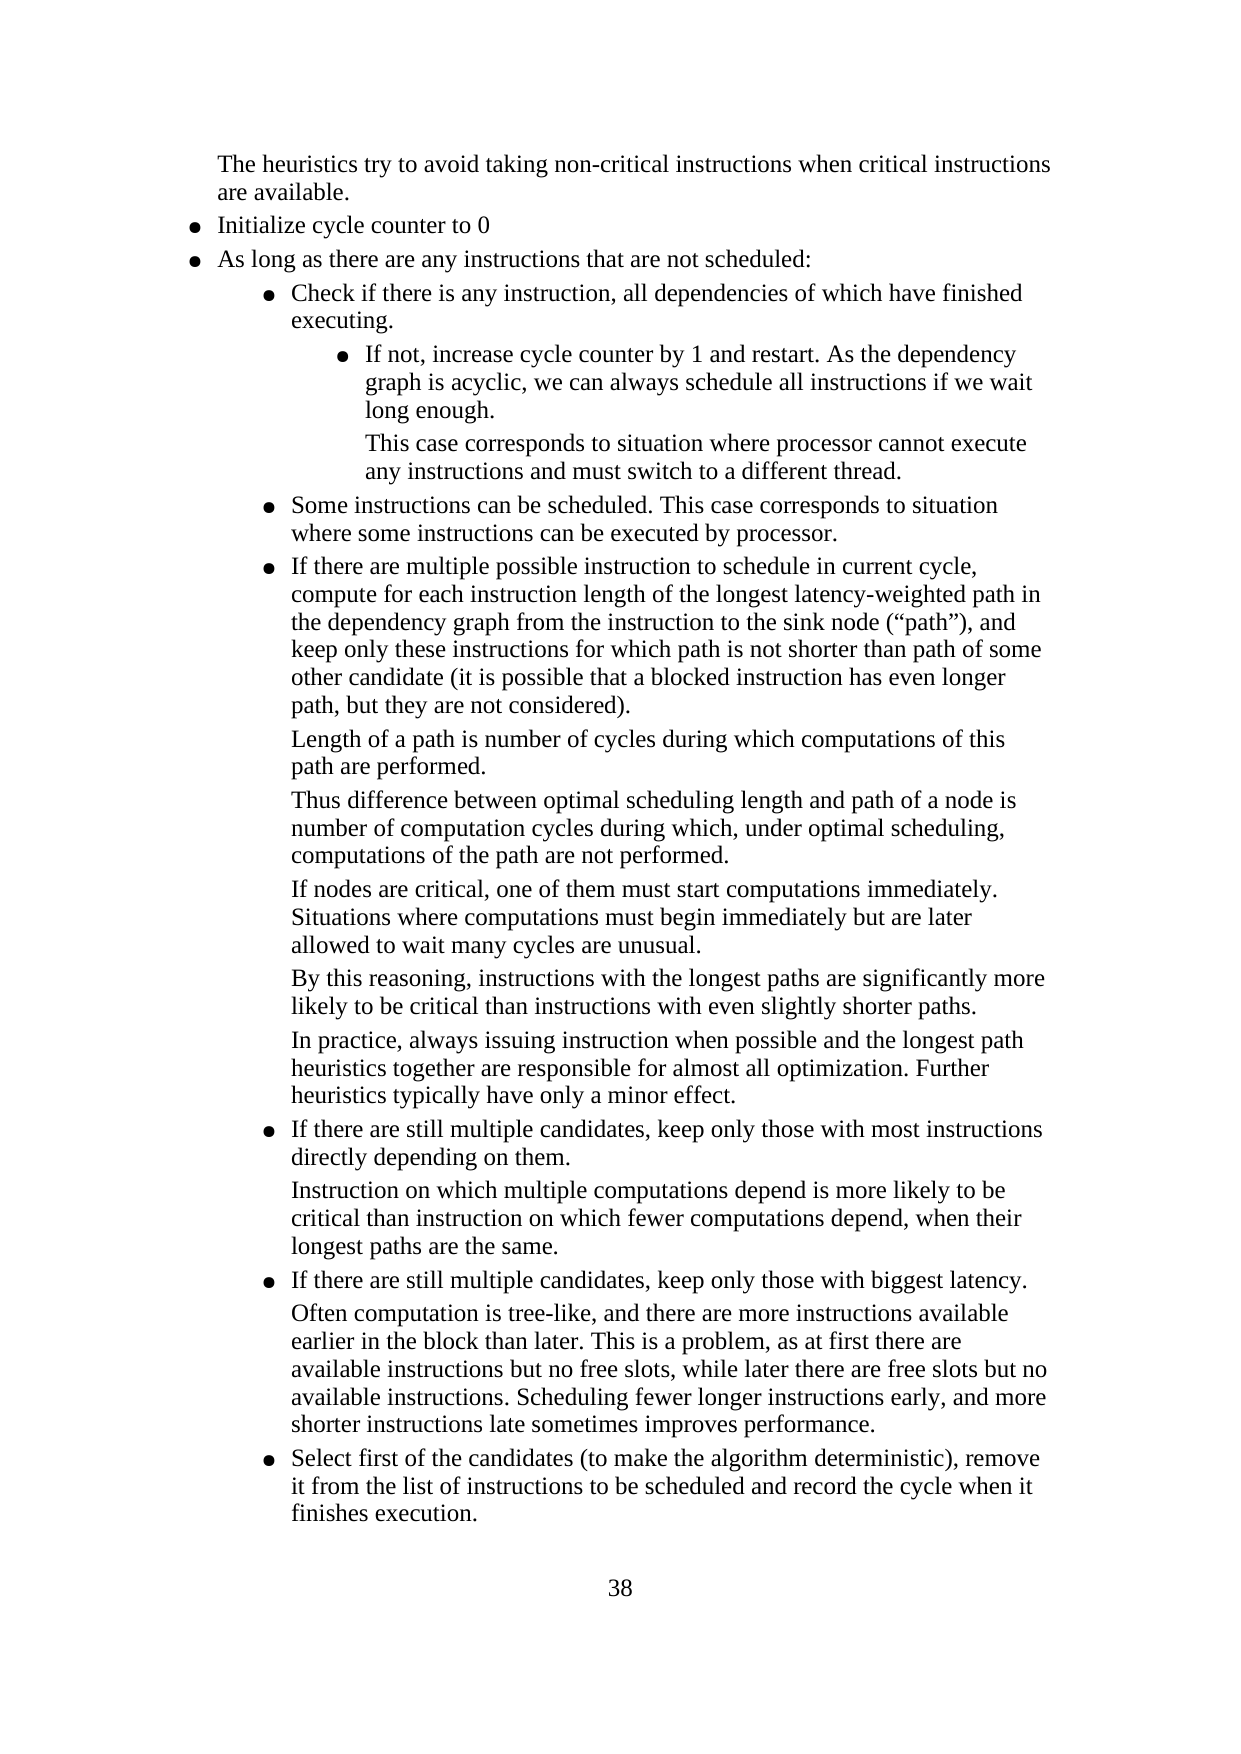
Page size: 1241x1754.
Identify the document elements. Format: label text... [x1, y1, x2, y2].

list If there are still multiple candidates, keep only those with most instructions directly depending on them. [261, 1115, 1053, 1171]
list In practice, always issuing instruction when possible and the longest path heuristics together are responsible for almost all optimization. Further heuristics typically have only a minor effect. [261, 1026, 1053, 1109]
list Often computation is tree-like, and there are more instructions available earlier in the block than later. This is a problem, as at first there are available instructions but no free slots, while later there are free slots but no available instructions. Scheduling fewer longer instructions early, and more shorter instructions late sometimes improves performance. [261, 1299, 1053, 1438]
list Initialize cycle counter to 0 [187, 211, 1053, 239]
list As long as there are any instructions that are not scheduled: [187, 245, 1053, 273]
list If there are multiple possible instruction to schedule in current cycle, compute for each instruction length of the longest latency-weighted path in the dependency graph from the instruction to the sink node (“path”), and keep only these instructions for which path is not shorter than path of some other candidate (it is possible that a blocked instruction has even longer path, but they are not considered). [261, 552, 1053, 719]
list The heuristics try to avoid taking non-critical instructions when critical instructions are available. [187, 150, 1053, 205]
list Thus difference between optimal scheduling length and path of a node is number of computation cycles during which, under optimal scheduling, computations of the path are not performed. [261, 786, 1053, 869]
list This case corresponds to situation where processor cannot execute any instructions and must switch to a different thread. [335, 429, 1053, 485]
list Length of a path is number of cycles during which computations of this path are performed. [261, 725, 1053, 780]
list Select first of the candidates (to make the algorithm deterministic), remove it from the list of instructions to be scheduled and record the cycle when it finishes execution. [261, 1444, 1053, 1527]
list If there are still multiple candidates, keep only those with biggest latency. [261, 1266, 1053, 1293]
list By this reasoning, instructions with the longest paths are significantly more likely to be critical than instructions with even slightly shorter paths. [261, 964, 1053, 1020]
list If nodes are critical, one of them must start computations immediately. Situations where computations must begin immediately but are later allowed to wait many cycles are unusual. [261, 875, 1053, 958]
list Check if there is any instruction, all dependencies of which have finished executing. [261, 279, 1053, 334]
list If not, increase cycle counter by 1 and restart. As the dependency graph is acyclic, we can always schedule all instructions if we wait long enough. [335, 340, 1053, 423]
list Some instructions can be scheduled. This case corresponds to situation where some instructions can be executed by processor. [261, 491, 1053, 546]
list Instruction on which multiple computations depend is more likely to be critical than instruction on which fewer computations depend, when their longest paths are the same. [261, 1177, 1053, 1260]
